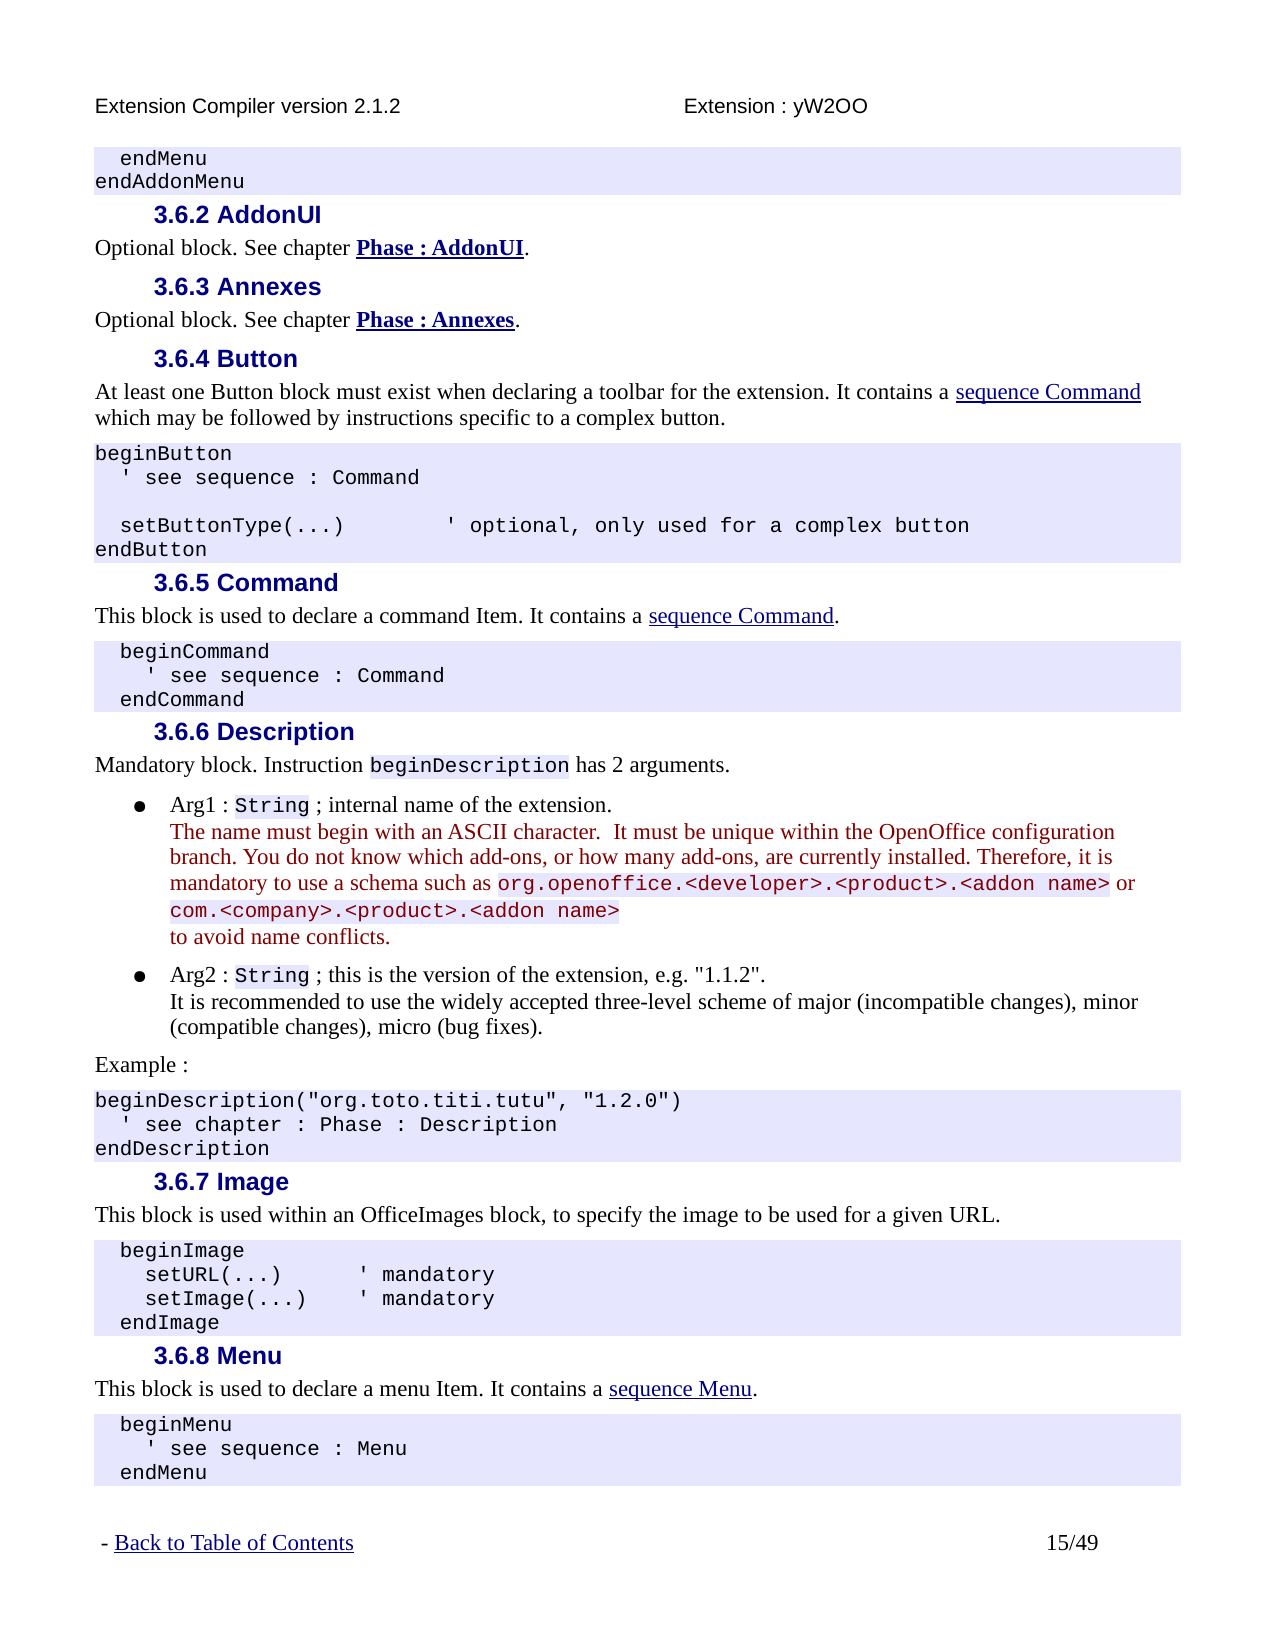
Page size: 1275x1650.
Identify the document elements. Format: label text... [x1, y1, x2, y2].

text Mandatory block. Instruction beginDescription has 2 arguments. [94, 752, 1181, 779]
text beginDescription("org.toto.titi.tutu", "1.2.0") [94, 1090, 1181, 1114]
text setButtonType(...) ' optional, only used for a complex button [94, 515, 1181, 539]
text setURL(...) ' mandatory [94, 1264, 1181, 1288]
subtitle Command [153, 568, 1181, 597]
subtitle Button [153, 345, 1181, 373]
text At least one Button block must exist when declaring a toolbar for the extension. It contains a sequence Command which may be followed by instructions specific to a complex button. [94, 379, 1181, 430]
text Example : [94, 1052, 1181, 1078]
text endAddonMenu [94, 171, 1181, 195]
text beginMenu [94, 1414, 1181, 1438]
text setImage(...) ' mandatory [94, 1288, 1181, 1312]
text ' see sequence : Command [94, 467, 1181, 491]
text This block is used to declare a command Item. It contains a sequence Command. [94, 602, 1181, 628]
text This block is used to declare a menu Item. It contains a sequence Menu. [94, 1376, 1181, 1401]
subtitle Description [153, 718, 1181, 746]
text endDescription [94, 1138, 1181, 1162]
text beginButton [94, 443, 1181, 467]
text This block is used within an OfficeImages block, to specify the image to be used for a given URL. [94, 1202, 1181, 1228]
text endMenu [94, 1462, 1181, 1486]
text Optional block. See chapter Phase : AddonUI. [94, 235, 1181, 261]
text beginCommand [94, 641, 1181, 664]
subtitle Image [153, 1168, 1181, 1196]
subtitle AddonUI [153, 201, 1181, 229]
text Optional block. See chapter Phase : Annexes. [94, 307, 1181, 333]
text ' see chapter : Phase : Description [94, 1114, 1181, 1138]
text endButton [94, 539, 1181, 563]
text endMenu [94, 147, 1181, 171]
text endImage [94, 1312, 1181, 1336]
text endCommand [94, 688, 1181, 712]
list Arg2 : String ; this is the version of the extension, e.g. "1.1.2". It is recommended to use the widely accepted three-level scheme of major (incompatible changes), minor (compatible changes), micro (bug fixes). [132, 962, 1181, 1040]
list Arg1 : String ; internal name of the extension. The name must begin with an ASCII character. It must be unique within the OpenOffice configuration branch. You do not know which add-ons, or how many add-ons, are currently installed. Therefore, it is mandatory to use a schema such as org.openoffice.<developer>.<product>.<addon name> or com.<company>.<product>.<addon name> to avoid name conflicts. [132, 792, 1181, 949]
text beginImage [94, 1240, 1181, 1264]
subtitle Annexes [153, 273, 1181, 301]
subtitle Menu [153, 1342, 1181, 1370]
text ' see sequence : Command [94, 664, 1181, 688]
text ' see sequence : Menu [94, 1438, 1181, 1462]
